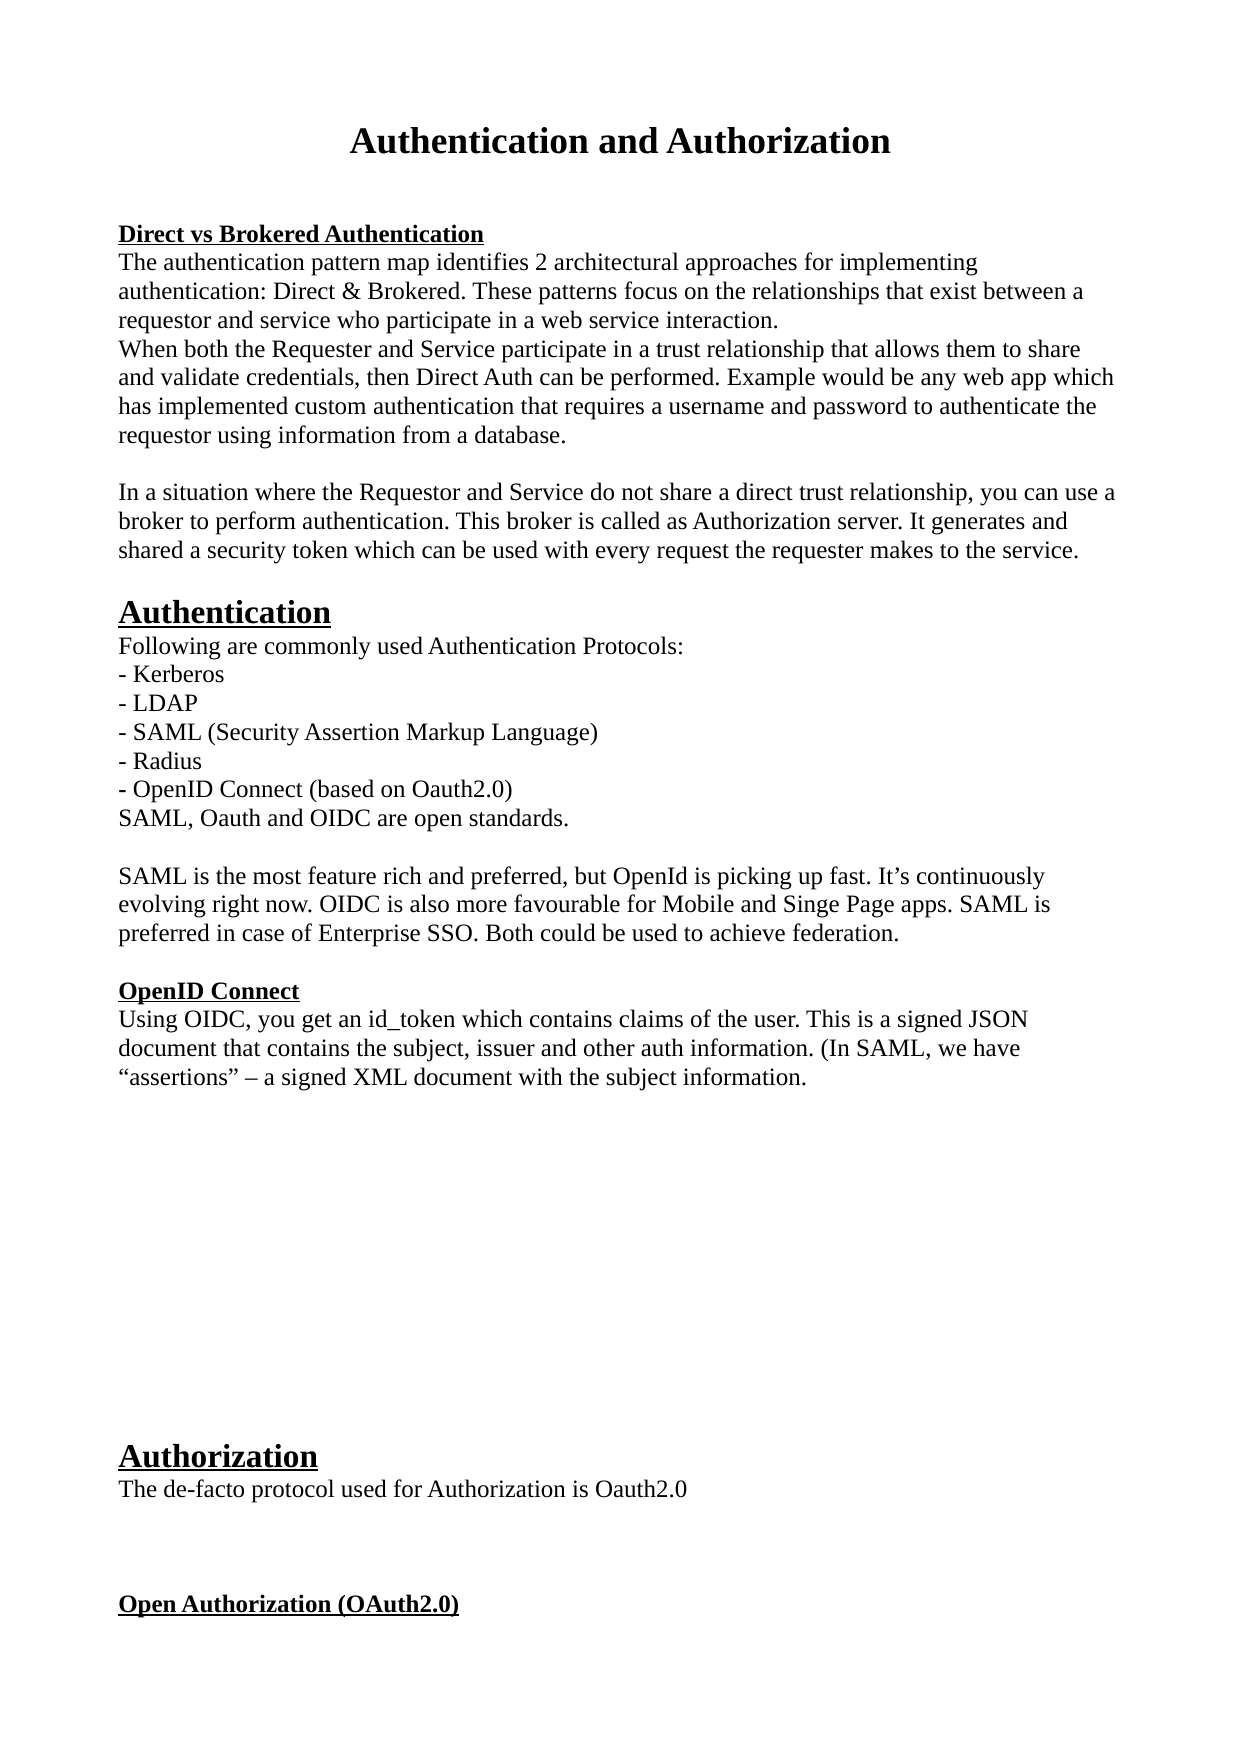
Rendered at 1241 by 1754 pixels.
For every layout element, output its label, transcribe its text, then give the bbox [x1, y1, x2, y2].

text Following are commonly used Authentication Protocols: [118, 631, 1122, 659]
text Authentication [118, 592, 1122, 631]
text Open Authorization (OAuth2.0) [118, 1589, 1122, 1618]
text - SAML (Security Assertion Markup Language) [118, 717, 1122, 746]
text The de-facto protocol used for Authorization is Oauth2.0 [118, 1474, 1122, 1503]
text Authorization [118, 1436, 1122, 1474]
text Using OIDC, you get an id_token which contains claims of the user. This is a signed JSON document that contains the subject, issuer and other auth information. (In SAML, we have “assertions” – a signed XML document with the subject information. [118, 1004, 1122, 1091]
text In a situation where the Requestor and Service do not share a direct trust relationship, you can use a broker to perform authentication. This broker is called as Authorization server. It generates and shared a security token which can be used with every request the requester makes to the service. [118, 477, 1122, 564]
text - LDAP [118, 688, 1122, 717]
text - Radius [118, 746, 1122, 774]
text - Kerberos [118, 659, 1122, 688]
text Direct vs Brokered Authentication [118, 219, 1122, 247]
text SAML is the most feature rich and preferred, but OpenId is picking up fast. It’s continuously evolving right now. OIDC is also more favourable for Mobile and Singe Page apps. SAML is preferred in case of Enterprise SSO. Both could be used to achieve federation. [118, 861, 1122, 947]
text - OpenID Connect (based on Oauth2.0) [118, 774, 1122, 803]
text SAML, Oauth and OIDC are open standards. [118, 803, 1122, 832]
text OpenID Connect [118, 976, 1122, 1004]
text Authentication and Authorization [118, 118, 1122, 161]
text When both the Requester and Service participate in a trust relationship that allows them to share and validate credentials, then Direct Auth can be performed. Example would be any web app which has implemented custom authentication that requires a username and password to authenticate the requestor using information from a database. [118, 334, 1122, 449]
text The authentication pattern map identifies 2 architectural approaches for implementing authentication: Direct & Brokered. These patterns focus on the relationships that exist between a requestor and service who participate in a web service interaction. [118, 247, 1122, 334]
